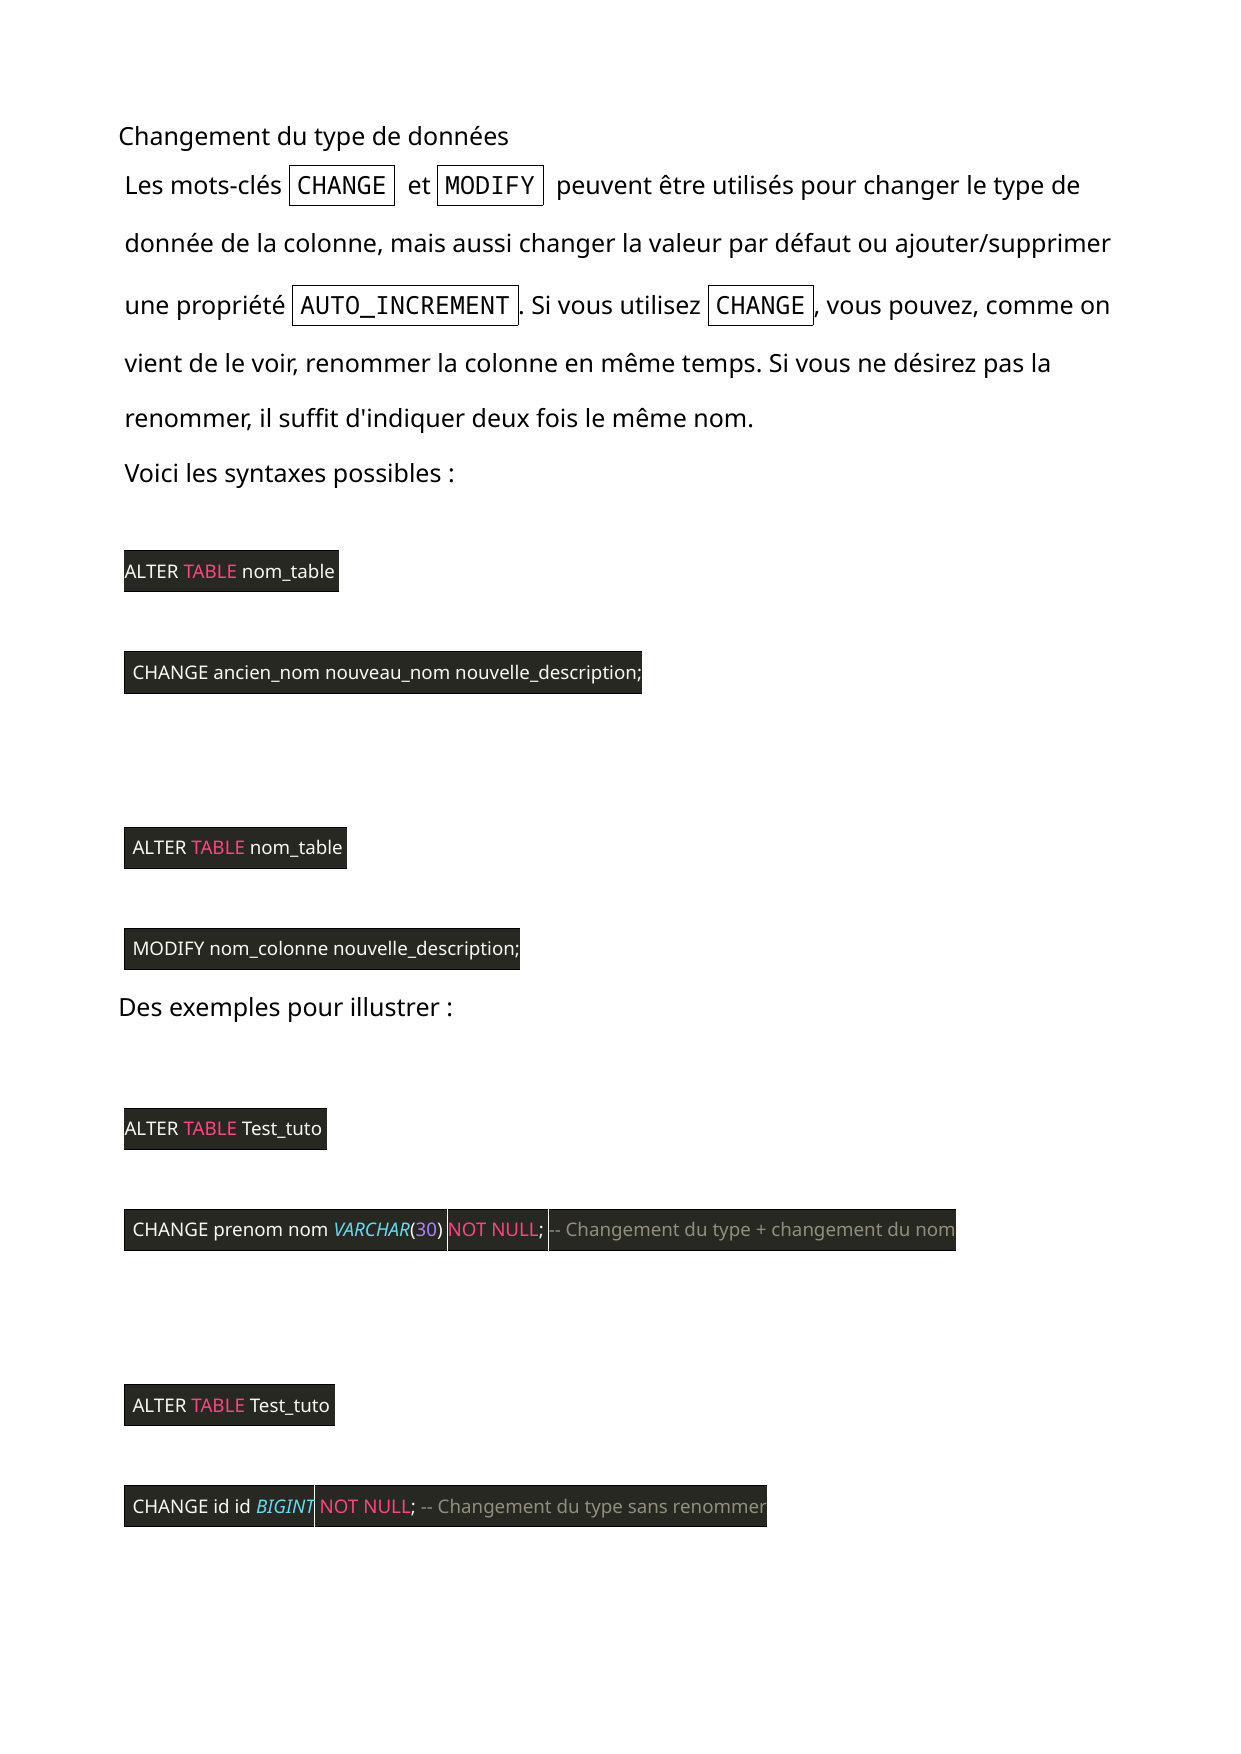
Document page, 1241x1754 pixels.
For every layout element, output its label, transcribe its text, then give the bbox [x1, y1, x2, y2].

text ALTER TABLE Test_tuto [125, 1384, 1111, 1425]
subtitle Changement du type de données [118, 118, 1122, 152]
text Les mots-clés CHANGE et MODIFY peuvent être utilisés pour changer le type de donnée de la colonne, mais aussi changer la valeur par défaut ou ajouter/supprimer une propriété AUTO_INCREMENT. Si vous utilisez CHANGE, vous pouvez, comme on vient de le voir, renommer la colonne en même temps. Si vous ne désirez pas la renommer, il suffit d'indiquer deux fois le même nom. Voici les syntaxes possibles : [124, 165, 1116, 490]
text MODIFY nom_colonne nouvelle_description; [125, 928, 1111, 969]
text ALTER TABLE Test_tuto [124, 1107, 1111, 1149]
text CHANGE prenom nom VARCHAR(30) NOT NULL; -- Changement du type + changement du nom [124, 1208, 1111, 1250]
text CHANGE ancien_nom nouveau_nom nouvelle_description; [125, 651, 1111, 693]
text ALTER TABLE nom_table [125, 827, 1111, 868]
text CHANGE id id BIGINT NOT NULL; -- Changement du type sans renommer [125, 1485, 1111, 1526]
text Des exemples pour illustrer : [118, 990, 1122, 1024]
text ALTER TABLE nom_table [124, 550, 1111, 592]
